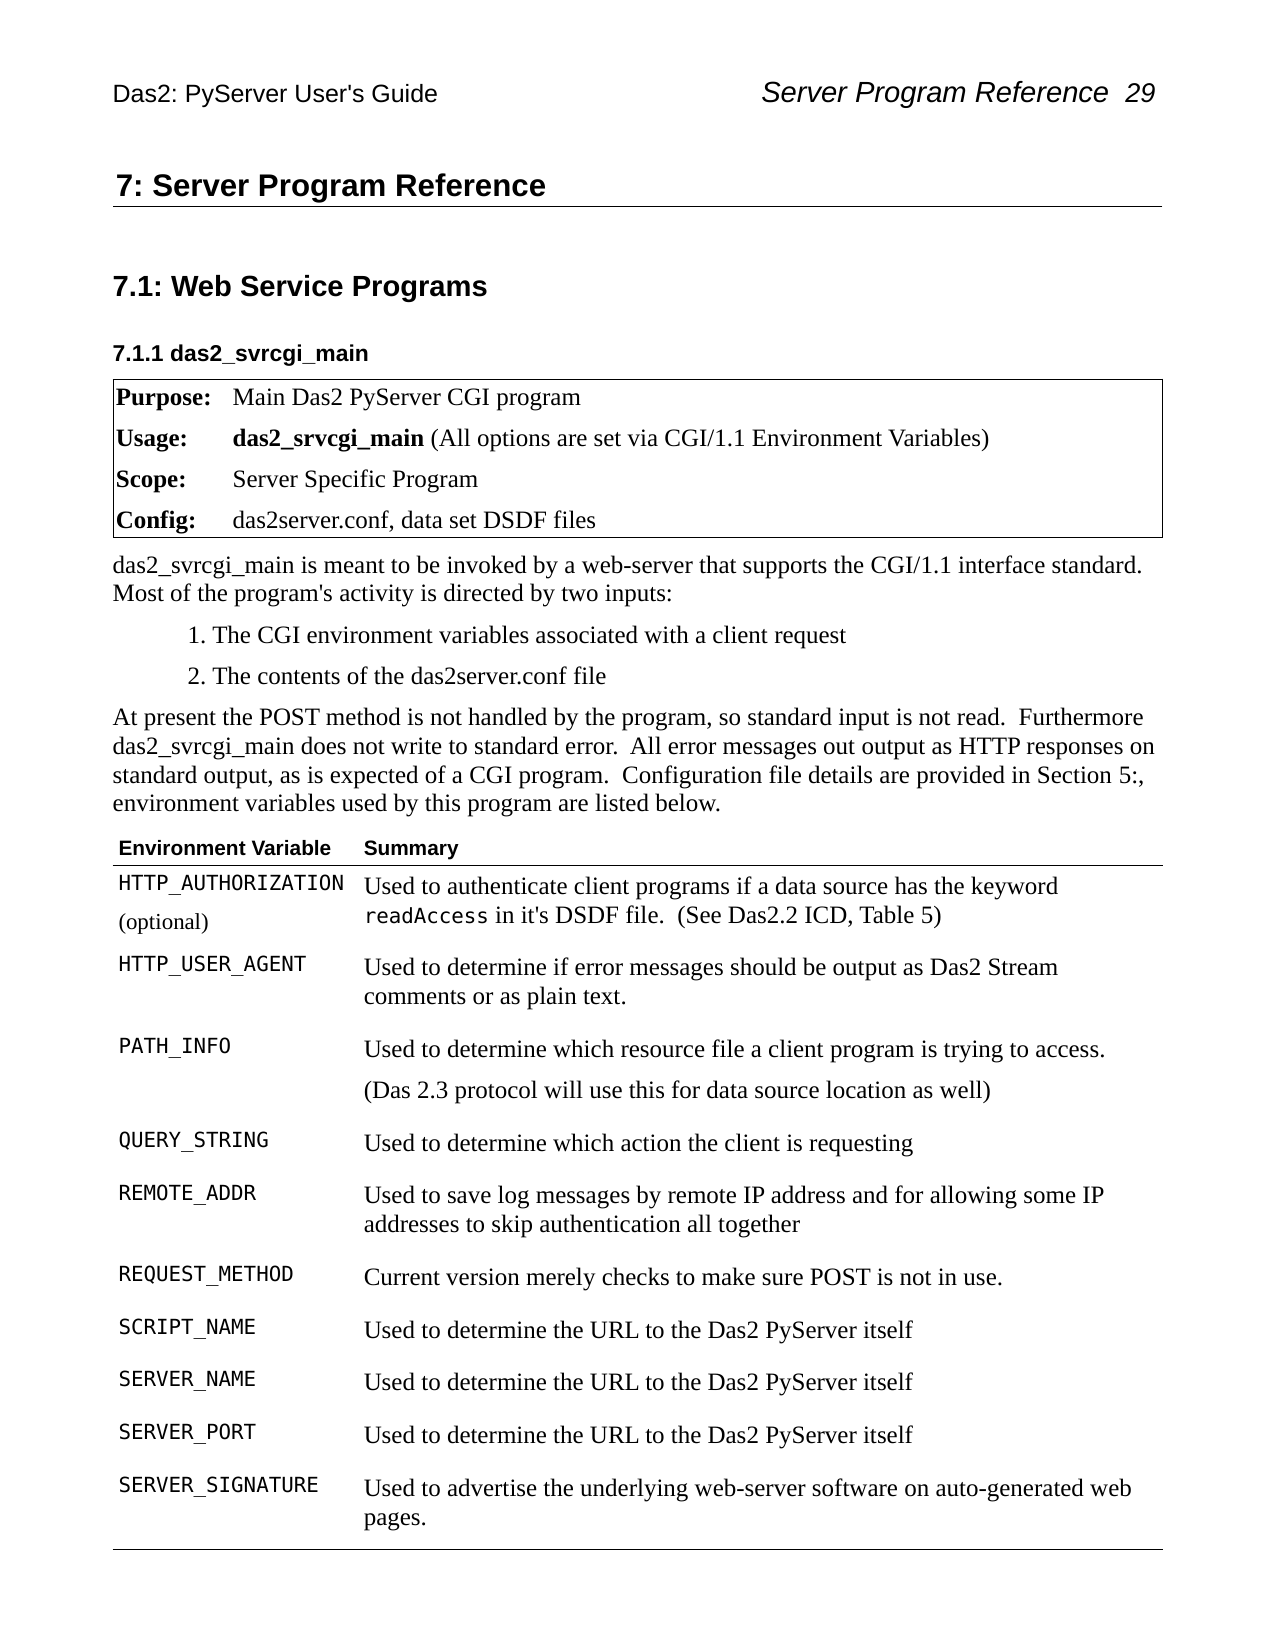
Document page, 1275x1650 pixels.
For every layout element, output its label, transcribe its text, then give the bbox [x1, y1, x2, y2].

table_cell SCRIPT_NAME [113, 1309, 358, 1362]
table_cell Used to determine the URL to the Das2 PyServer itself [358, 1362, 1162, 1414]
table_cell Used to advertise the underlying web-server software on auto-generated web pages. [358, 1467, 1162, 1549]
table_header Summary [358, 830, 1162, 865]
table_cell Used to determine if error messages should be output as Das2 Stream comments or as plain text. [358, 947, 1162, 1028]
table_cell HTTP_AUTHORIZATION (optional) [113, 866, 358, 947]
text Usage: das2_srvcgi_main (All options are set via CGI/1.1 Environment Variables) [114, 420, 1162, 452]
table_cell SERVER_PORT [113, 1415, 358, 1467]
text At present the POST method is not handled by the program, so standard input is not read. Furthermore das2_svrcgi_main does not write to standard error. All error messages out output as HTTP responses on standard output, as is expected of a CGI program. Configuration file details are provided in Section 5, environment variables used by this program are listed below. [112, 702, 1162, 817]
table_cell REMOTE_ADDR [113, 1175, 358, 1256]
text 2. The contents of the das2server.conf file [187, 661, 1162, 690]
subtitle das2_svrcgi_main [112, 340, 1162, 366]
text Purpose: Main Das2 PyServer CGI program [114, 380, 1162, 410]
text Scope: Server Specific Program [114, 461, 1162, 493]
table_cell SERVER_SIGNATURE [113, 1467, 358, 1549]
table_cell Used to determine the URL to the Das2 PyServer itself [358, 1309, 1162, 1362]
table_cell Used to authenticate client programs if a data source has the keyword readAccess in it's DSDF file. (See Das2.2 ICD, Table 5) [358, 866, 1162, 947]
table_cell Used to determine the URL to the Das2 PyServer itself [358, 1415, 1162, 1467]
table_cell HTTP_USER_AGENT [113, 947, 358, 1028]
table_cell SERVER_NAME [113, 1362, 358, 1414]
text das2_svrcgi_main is meant to be invoked by a web-server that supports the CGI/1.1 interface standard. Most of the program's activity is directed by two inputs: [112, 550, 1162, 607]
table_cell Current version merely checks to make sure POST is not in use. [358, 1256, 1162, 1309]
text 1. The CGI environment variables associated with a client request [187, 620, 1162, 648]
table_header Environment Variable [113, 830, 358, 865]
text Config: das2server.conf, data set DSDF files [114, 502, 1162, 537]
table_cell Used to save log messages by remote IP address and for allowing some IP addresses to skip authentication all together [358, 1175, 1162, 1256]
table_cell Used to determine which resource file a client program is trying to access. (Das 2.3 protocol will use this for data source location as well) [358, 1028, 1162, 1122]
table_cell QUERY_STRING [113, 1122, 358, 1175]
subtitle Web Service Programs [112, 269, 1162, 302]
subtitle Server Program Reference [112, 164, 1162, 206]
table_cell REQUEST_METHOD [113, 1256, 358, 1309]
table_cell Used to determine which action the client is requesting [358, 1122, 1162, 1175]
table_cell PATH_INFO [113, 1028, 358, 1122]
